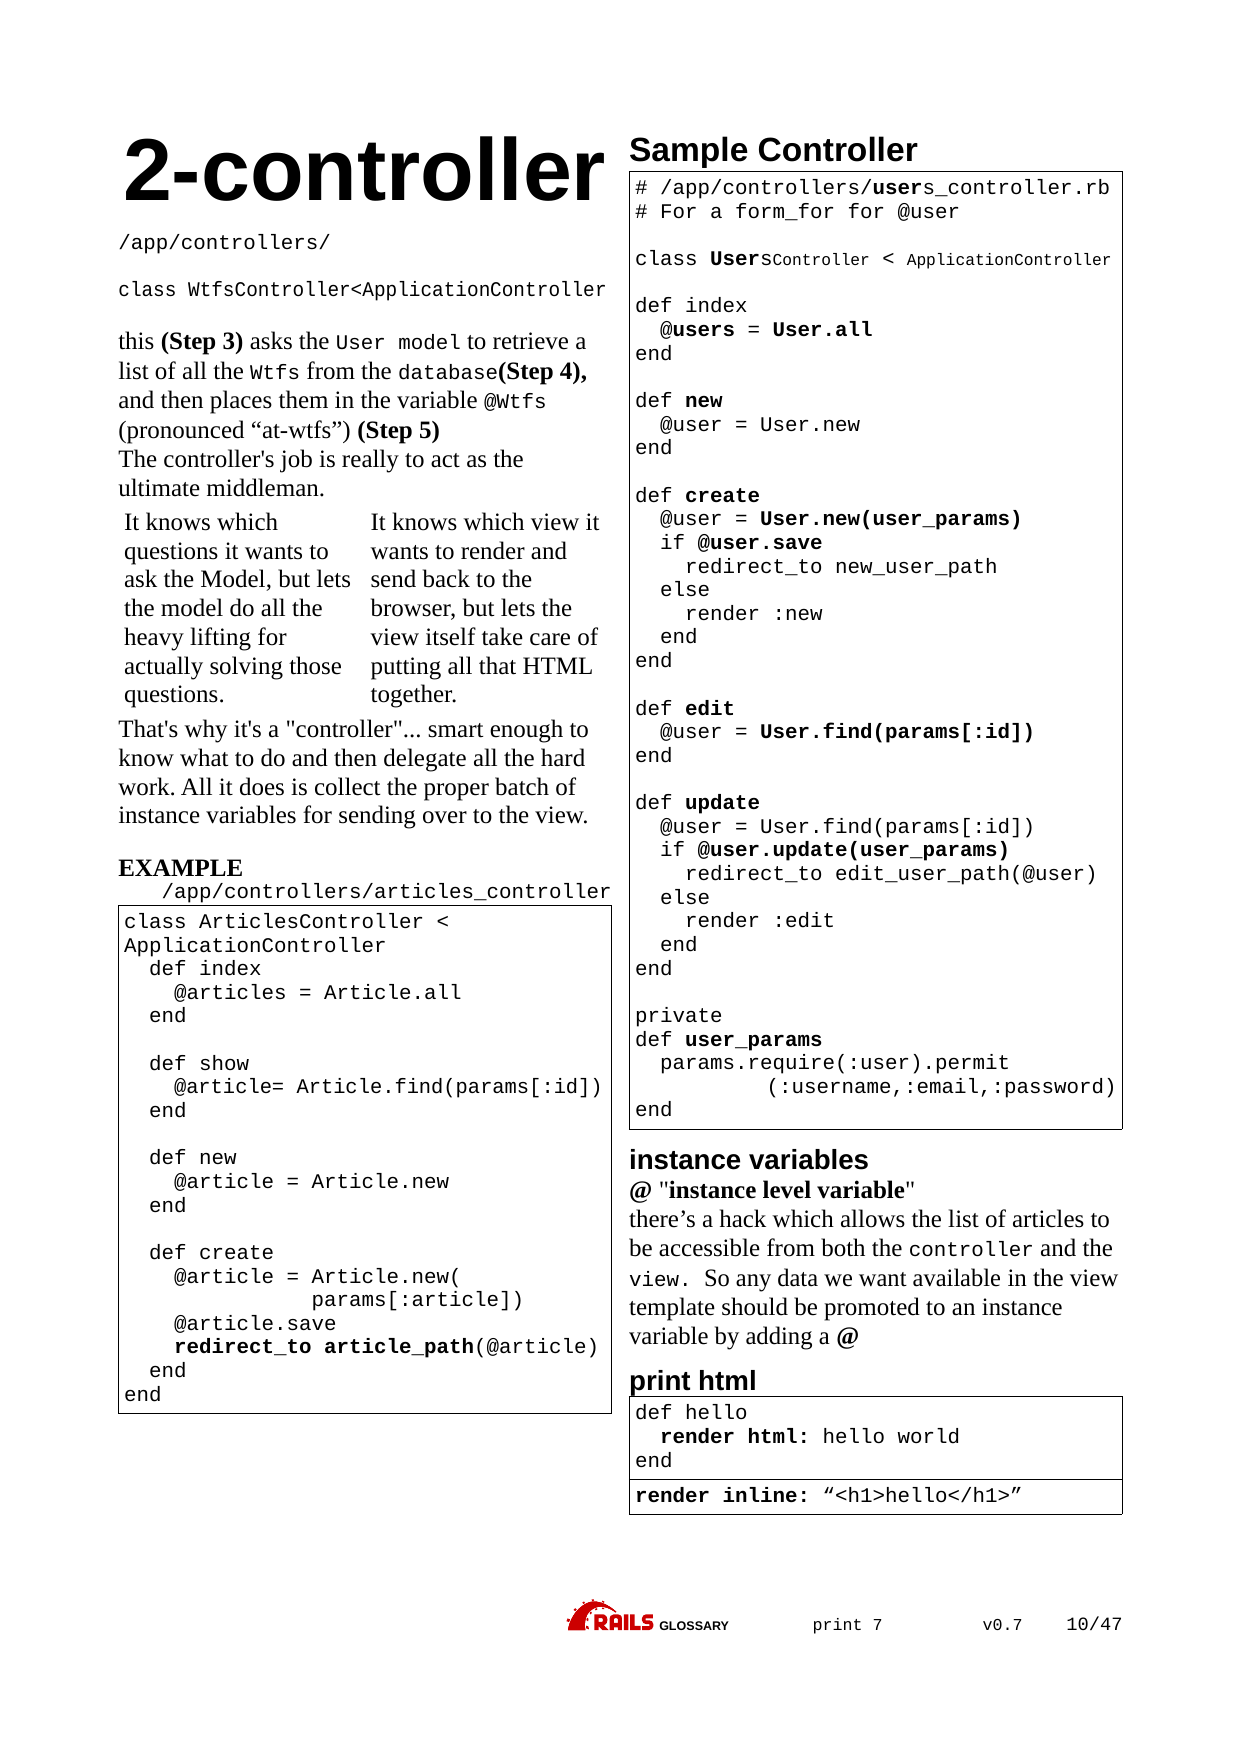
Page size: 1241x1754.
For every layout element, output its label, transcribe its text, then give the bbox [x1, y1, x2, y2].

table_header class ArticlesController < ApplicationController def index @articles = Article.all end def show @article= Article.find(params[:id]) end def new @article = Article.new end def create @article = Article.new( params[:article]) @article.save redirect_to article_path(@article) end end [119, 906, 611, 1413]
text That's why it's a "controller"... smart enough to know what to do and then delegate all the hard work. All it does is collect the proper batch of instance variables for sending over to the view. [118, 714, 611, 829]
table_header It knows which questions it wants to ask the Model, but lets the model do all the heavy lifting for actually solving those questions. [118, 501, 364, 714]
subtitle 2-controller [118, 118, 611, 219]
table_header It knows which view it wants to render and send back to the browser, but lets the view itself take care of putting all that HTML together. [365, 501, 611, 714]
text @ "instance level variable" [629, 1176, 1122, 1204]
text there’s a hack which allows the list of articles to be accessible from both the controller and the view. So any data we want available in the view template should be promoted to an instance variable by adding a @ [629, 1204, 1122, 1350]
table_cell render inline: “<h1>hello</h1>” [630, 1480, 1122, 1514]
text EXAMPLE [118, 853, 611, 881]
table_header def hello render html: hello world end [630, 1397, 1122, 1479]
text /app/controllers/articles_controller [118, 881, 611, 905]
subtitle print html [629, 1364, 1122, 1396]
text The controller's job is really to act as the ultimate middleman. [118, 444, 611, 501]
subtitle Sample Controller [629, 130, 1122, 168]
text this (Step 3) asks the User model to retrieve a list of all the Wtfs from the database(Step 4), and then places them in the variable @Wtfs (pronounced “at-wtfs”) (Step 5) [118, 326, 611, 444]
text class WtfsController<ApplicationController [118, 279, 611, 303]
subtitle instance variables [629, 1144, 1122, 1176]
table_header # /app/controllers/users_controller.rb # For a form_for for @user class UsersController < ApplicationController def index @users = User.all end def new @user = User.new end def create @user = User.new(user_params) if @user.save redirect_to new_user_path else render :new end end def edit @user = User.find(params[:id]) end def update @user = User.find(params[:id]) if @user.update(user_params) redirect_to edit_user_path(@user) else render :edit end end private def user_params params.require(:user).permit (:username,:email,:password) end [630, 172, 1122, 1129]
text /app/controllers/ [118, 232, 611, 255]
